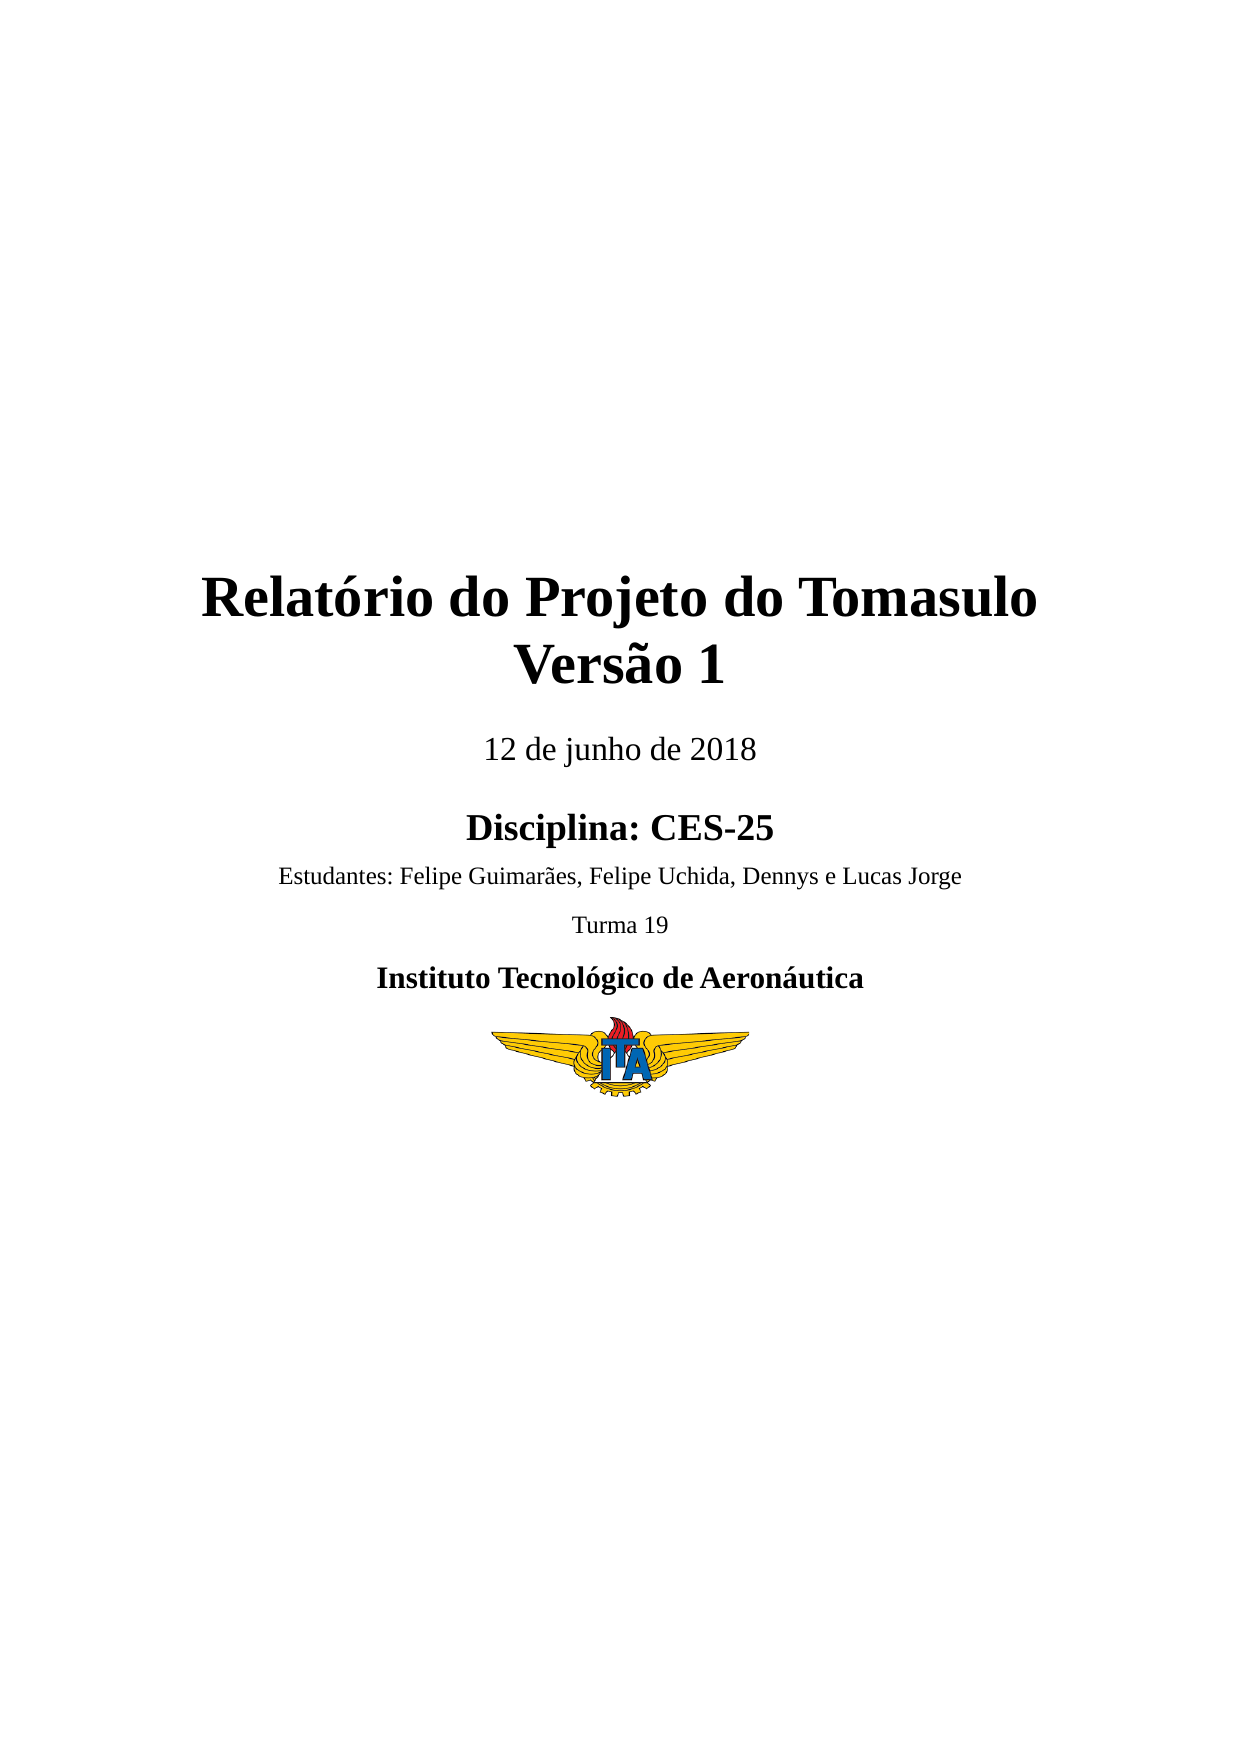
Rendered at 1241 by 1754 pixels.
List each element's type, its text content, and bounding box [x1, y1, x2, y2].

title Relatório do Projeto do Tomasulo Versão 1 [118, 561, 1122, 696]
text Turma 19 [118, 910, 1122, 939]
subtitle 12 de junho de 2018 [118, 729, 1122, 768]
subtitle Disciplina: CES-25 [118, 805, 1122, 849]
picture [491, 1017, 750, 1097]
text Instituto Tecnológico de Aeronáutica [118, 959, 1122, 995]
text Estudantes: Felipe Guimarães, Felipe Uchida, Dennys e Lucas Jorge [118, 861, 1122, 890]
